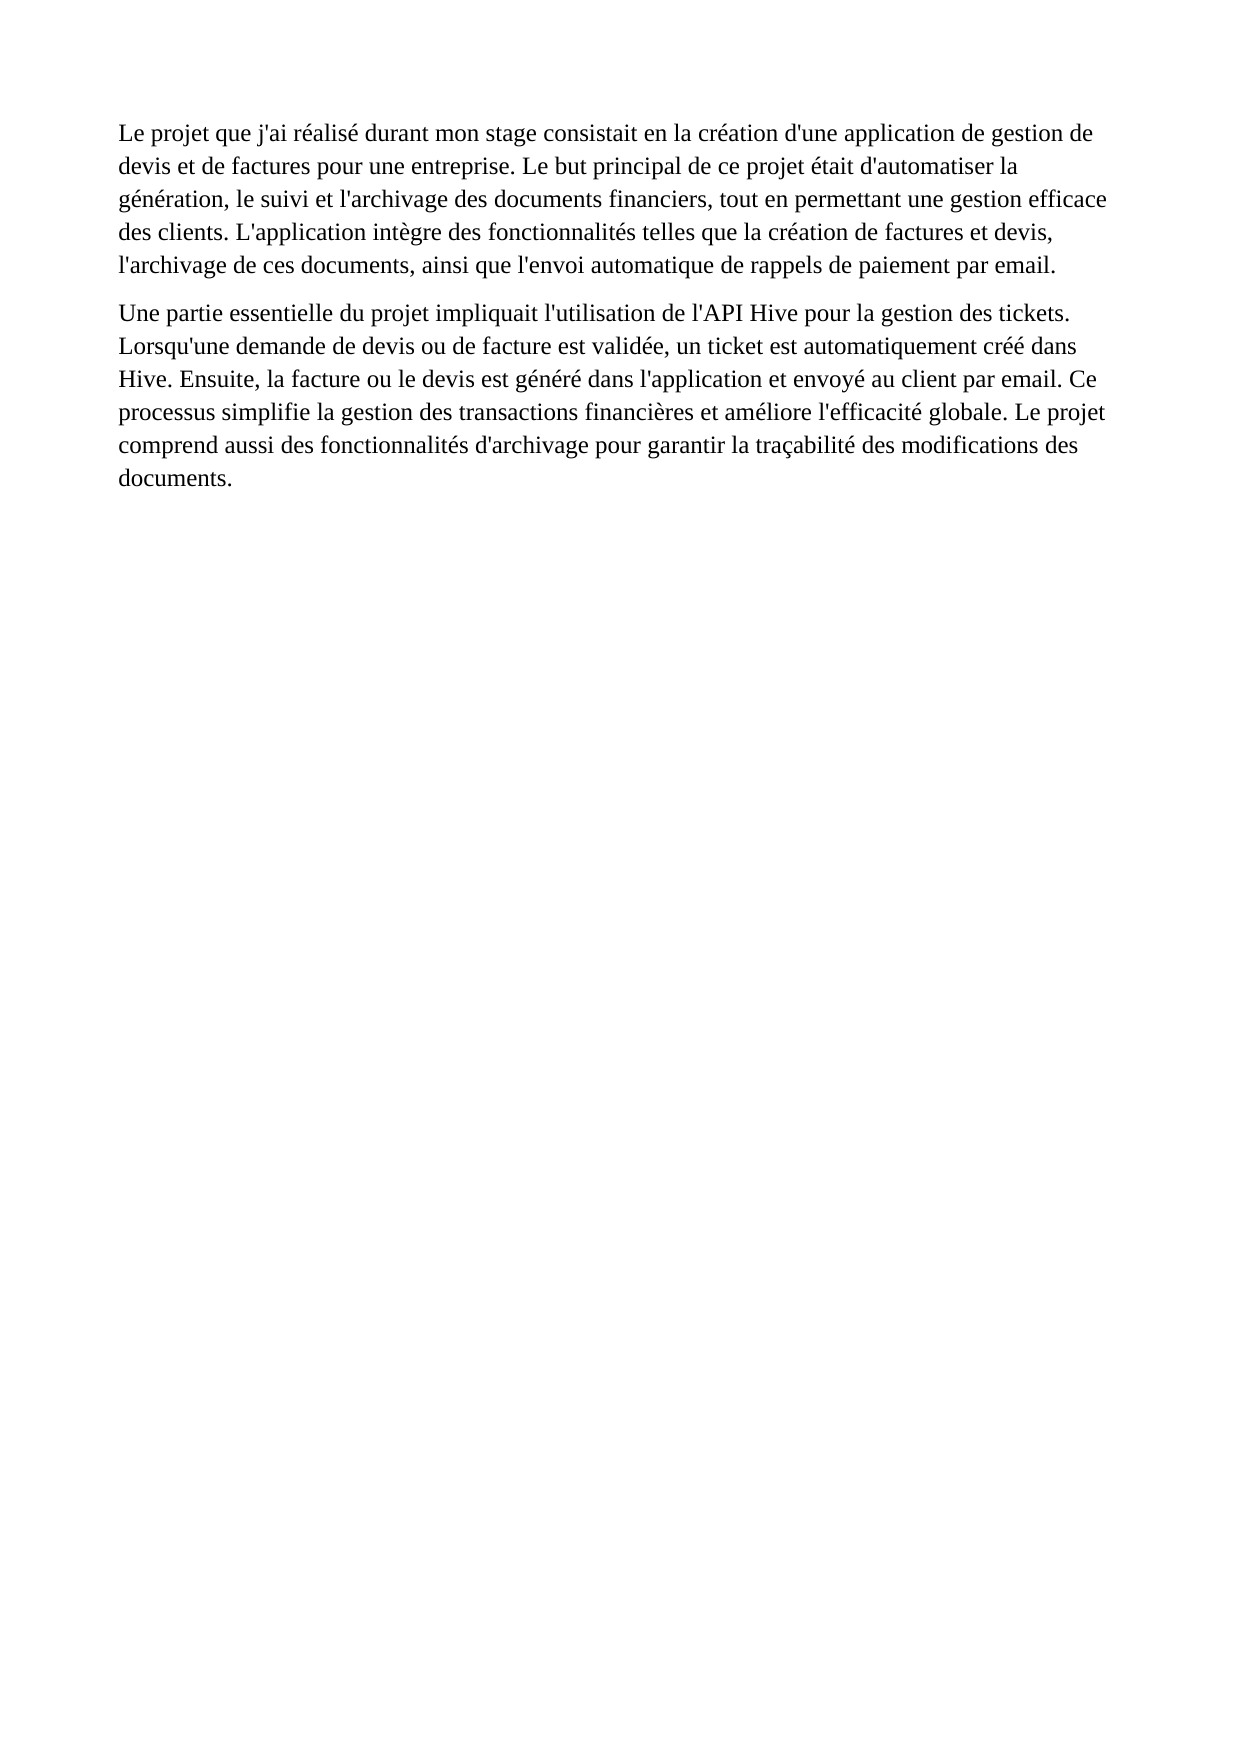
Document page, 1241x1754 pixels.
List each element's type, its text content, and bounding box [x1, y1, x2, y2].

text Le projet que j'ai réalisé durant mon stage consistait en la création d'une application de gestion de devis et de factures pour une entreprise. Le but principal de ce projet était d'automatiser la génération, le suivi et l'archivage des documents financiers, tout en permettant une gestion efficace des clients. L'application intègre des fonctionnalités telles que la création de factures et devis, l'archivage de ces documents, ainsi que l'envoi automatique de rappels de paiement par email. [118, 118, 1122, 279]
text Une partie essentielle du projet impliquait l'utilisation de l'API Hive pour la gestion des tickets. Lorsqu'une demande de devis ou de facture est validée, un ticket est automatiquement créé dans Hive. Ensuite, la facture ou le devis est généré dans l'application et envoyé au client par email. Ce processus simplifie la gestion des transactions financières et améliore l'efficacité globale. Le projet comprend aussi des fonctionnalités d'archivage pour garantir la traçabilité des modifications des documents. [118, 298, 1122, 492]
